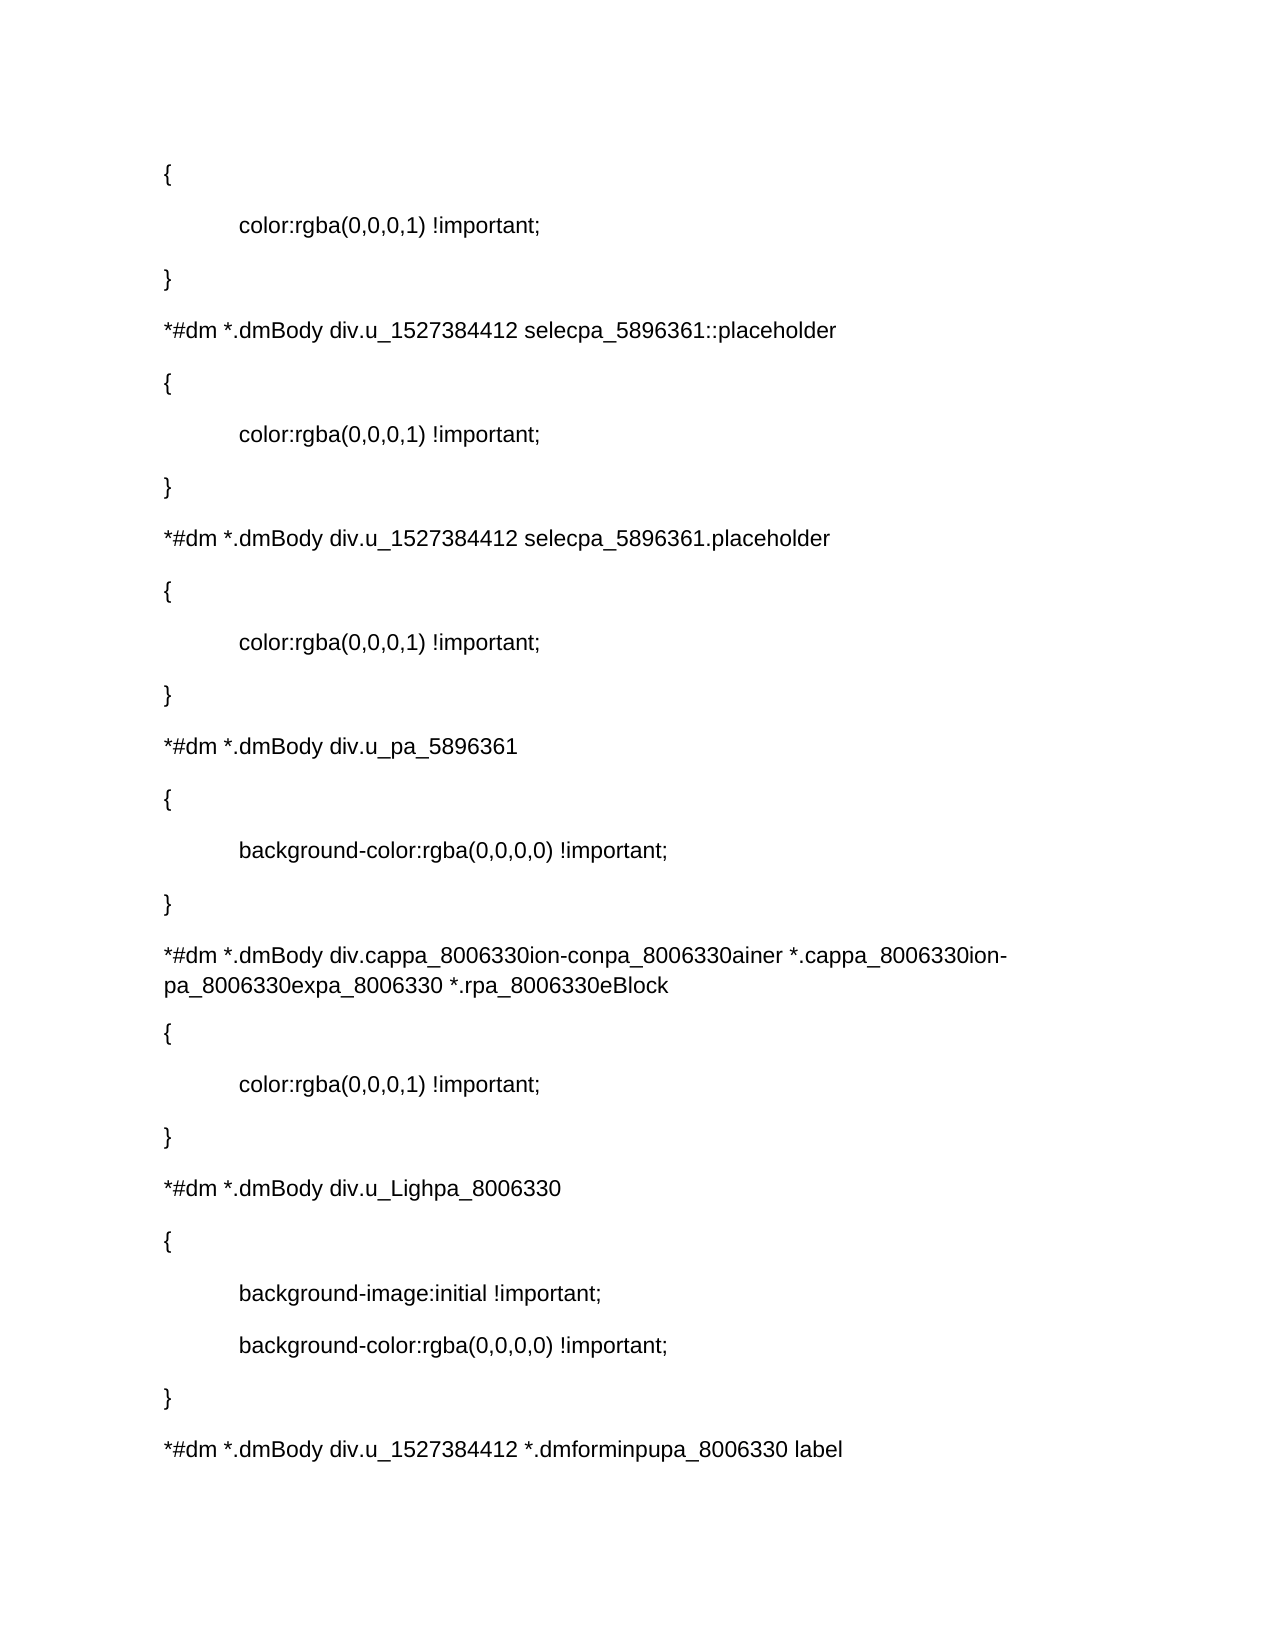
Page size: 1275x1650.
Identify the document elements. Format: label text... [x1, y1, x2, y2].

table_cell background-image:initial !important; [153, 1269, 1125, 1321]
table_cell } [153, 1113, 1125, 1165]
table_cell *#dm *.dmBody div.u_1527384412 selecpa_5896361.placeholder [153, 515, 1125, 567]
table_cell *#dm *.dmBody div.u_Lighpa_8006330 [153, 1165, 1125, 1217]
table_cell background-color:rgba(0,0,0,0) !important; [153, 1321, 1125, 1373]
table_cell } [153, 1373, 1125, 1425]
table_cell background-color:rgba(0,0,0,0) !important; [153, 827, 1125, 879]
table_cell { [153, 567, 1125, 619]
table_cell *#dm *.dmBody div.u_pa_5896361 [153, 723, 1125, 775]
table_cell color:rgba(0,0,0,1) !important; [153, 410, 1125, 462]
table_cell color:rgba(0,0,0,1) !important; [153, 1061, 1125, 1113]
table_cell *#dm *.dmBody div.cappa_8006330ion-conpa_8006330ainer *.cappa_8006330ion-pa_8006330expa_8006330 *.rpa_8006330eBlock [153, 931, 1125, 1009]
table_cell } [153, 879, 1125, 931]
table_cell { [153, 775, 1125, 827]
table_cell { [153, 1217, 1125, 1269]
table_cell *#dm *.dmBody div.u_1527384412 *.dmforminpupa_8006330 label [153, 1425, 1125, 1477]
table_cell } [153, 671, 1125, 723]
table_cell *#dm *.dmBody div.u_1527384412 selecpa_5896361::placeholder [153, 306, 1125, 358]
table_cell } [153, 463, 1125, 514]
table_cell { [153, 1009, 1125, 1061]
table_cell { [153, 358, 1125, 410]
table_cell color:rgba(0,0,0,1) !important; [153, 202, 1125, 254]
table_cell color:rgba(0,0,0,1) !important; [153, 619, 1125, 671]
table_cell } [153, 254, 1125, 306]
table_cell { [153, 150, 1125, 202]
